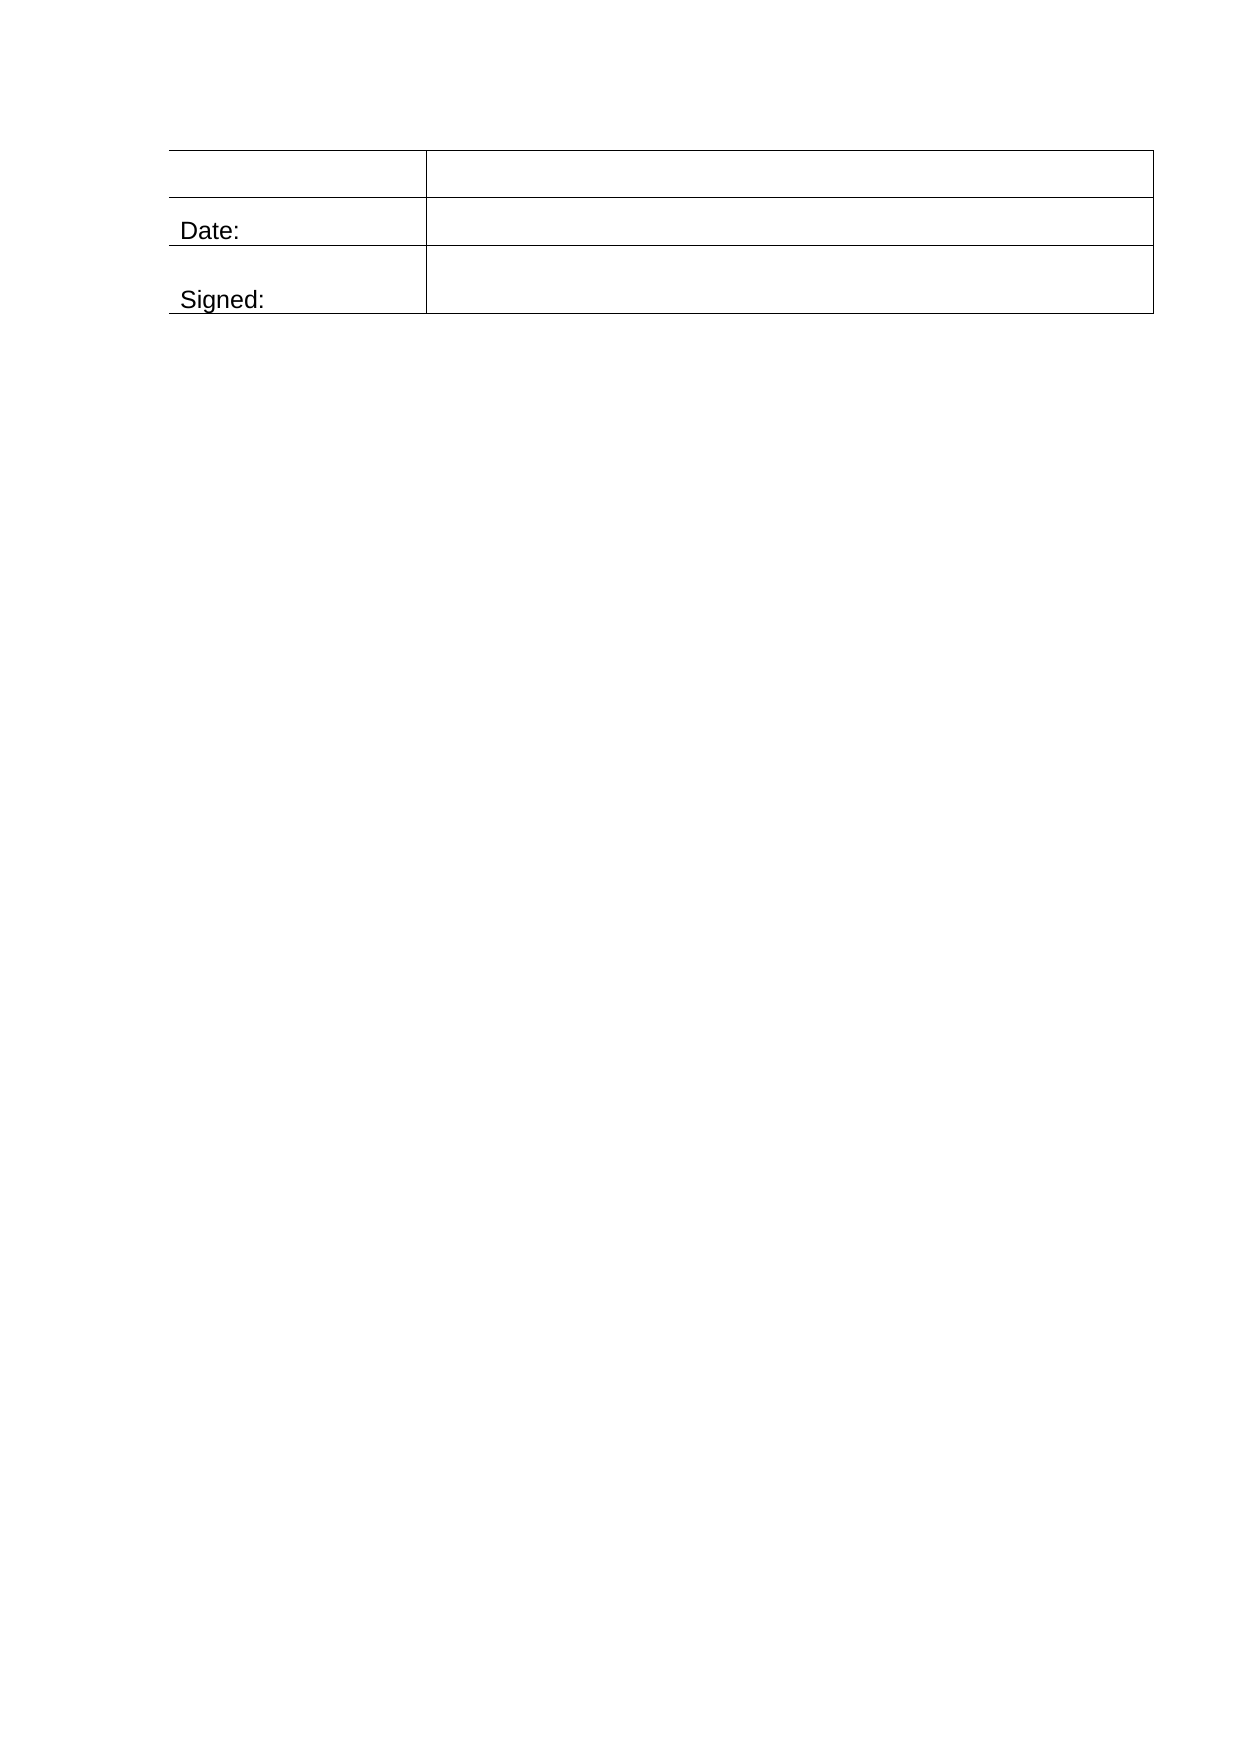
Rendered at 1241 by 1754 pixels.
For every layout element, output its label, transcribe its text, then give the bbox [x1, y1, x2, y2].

table_cell [169, 151, 426, 197]
table_cell Signed: [169, 246, 426, 313]
table_cell [427, 198, 1153, 244]
table_cell Date: [169, 198, 426, 244]
table_cell [427, 151, 1153, 197]
table_cell [427, 246, 1153, 313]
